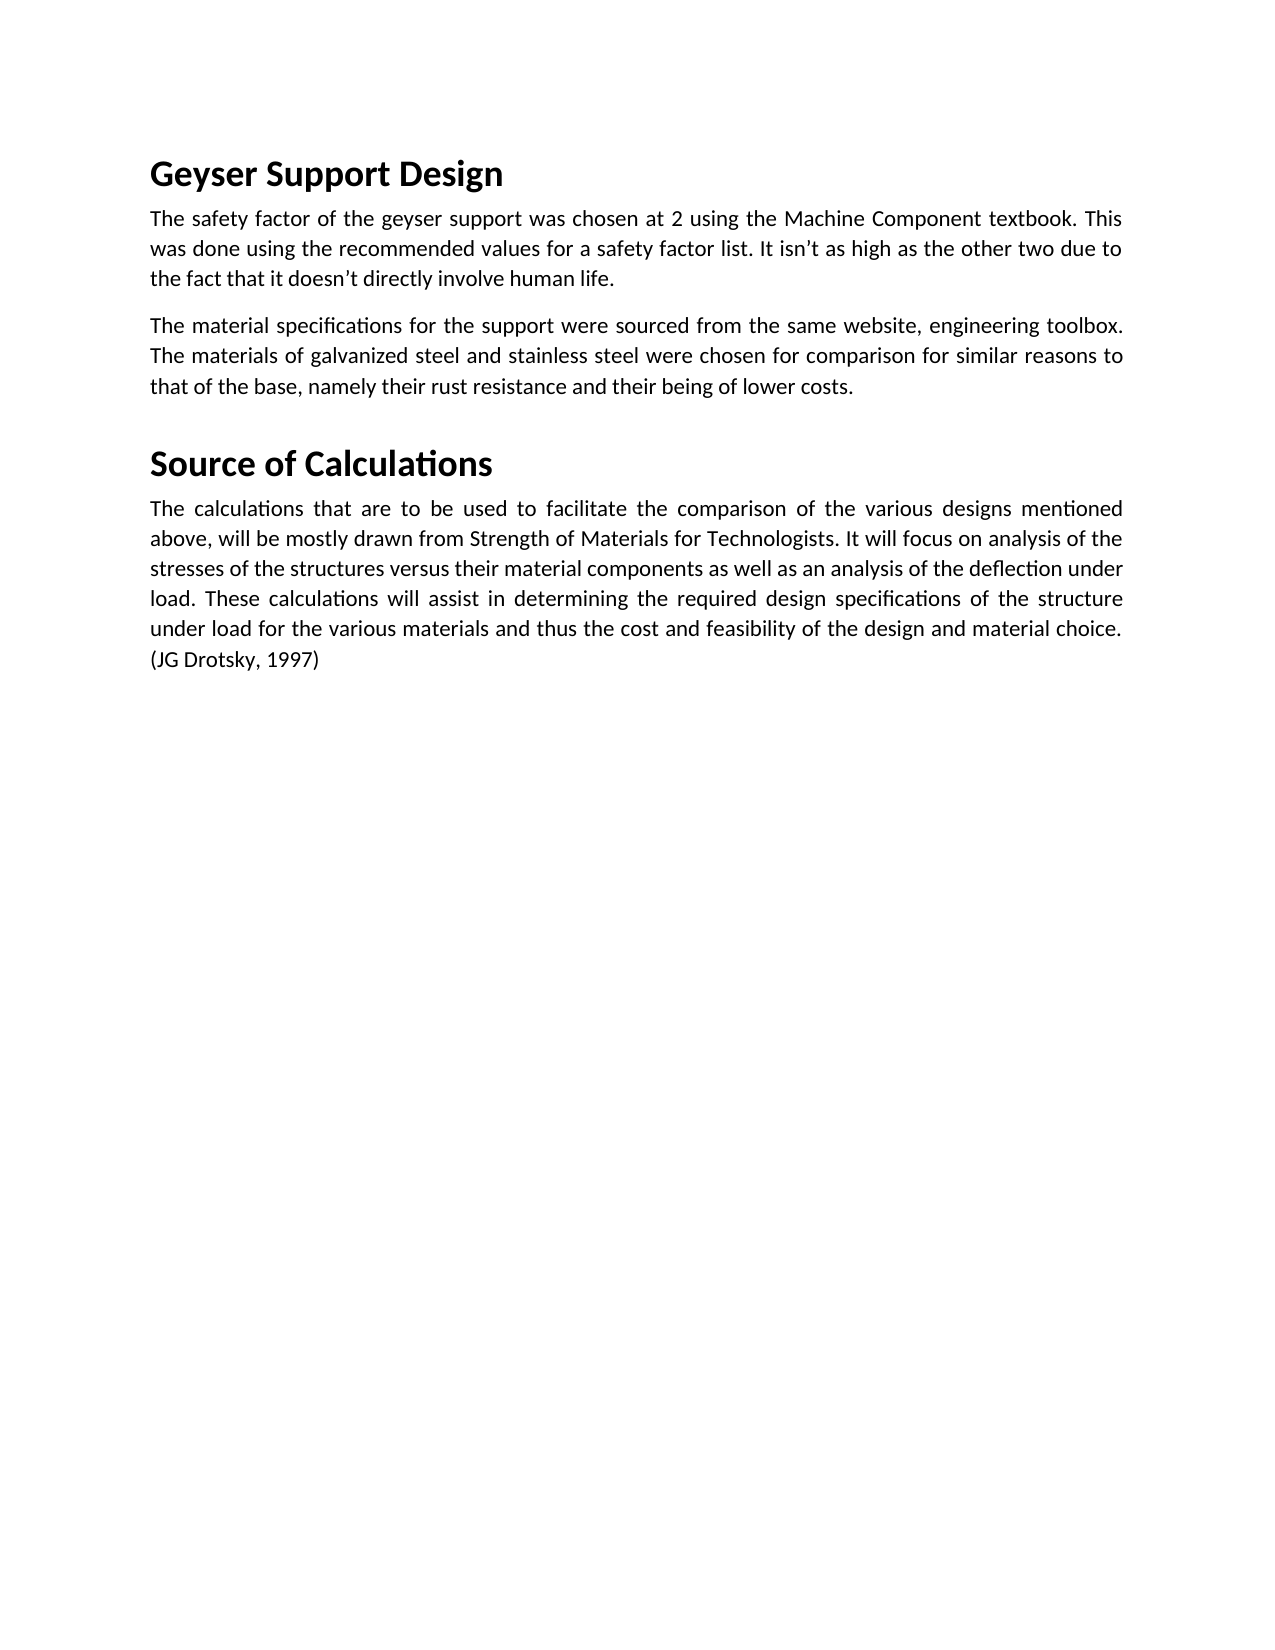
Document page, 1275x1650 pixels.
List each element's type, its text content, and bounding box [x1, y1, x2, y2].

subtitle Geyser Support Design [150, 150, 1125, 196]
subtitle Source of Calculations [150, 439, 1125, 485]
text The material specifications for the support were sourced from the same website, engineering toolbox. The materials of galvanized steel and stainless steel were chosen for comparison for similar reasons to that of the base, namely their rust resistance and their being of lower costs. [150, 311, 1125, 400]
text The calculations that are to be used to facilitate the comparison of the various designs mentioned above, will be mostly drawn from Strength of Materials for Technologists. It will focus on analysis of the stresses of the structures versus their material components as well as an analysis of the deflection under load. These calculations will assist in determining the required design specifications of the structure under load for the various materials and thus the cost and feasibility of the design and material choice. (JG Drotsky, 1997) [150, 494, 1125, 673]
text The safety factor of the geyser support was chosen at 2 using the Machine Component textbook. This was done using the recommended values for a safety factor list. It isn’t as high as the other two due to the fact that it doesn’t directly involve human life. [150, 204, 1125, 293]
